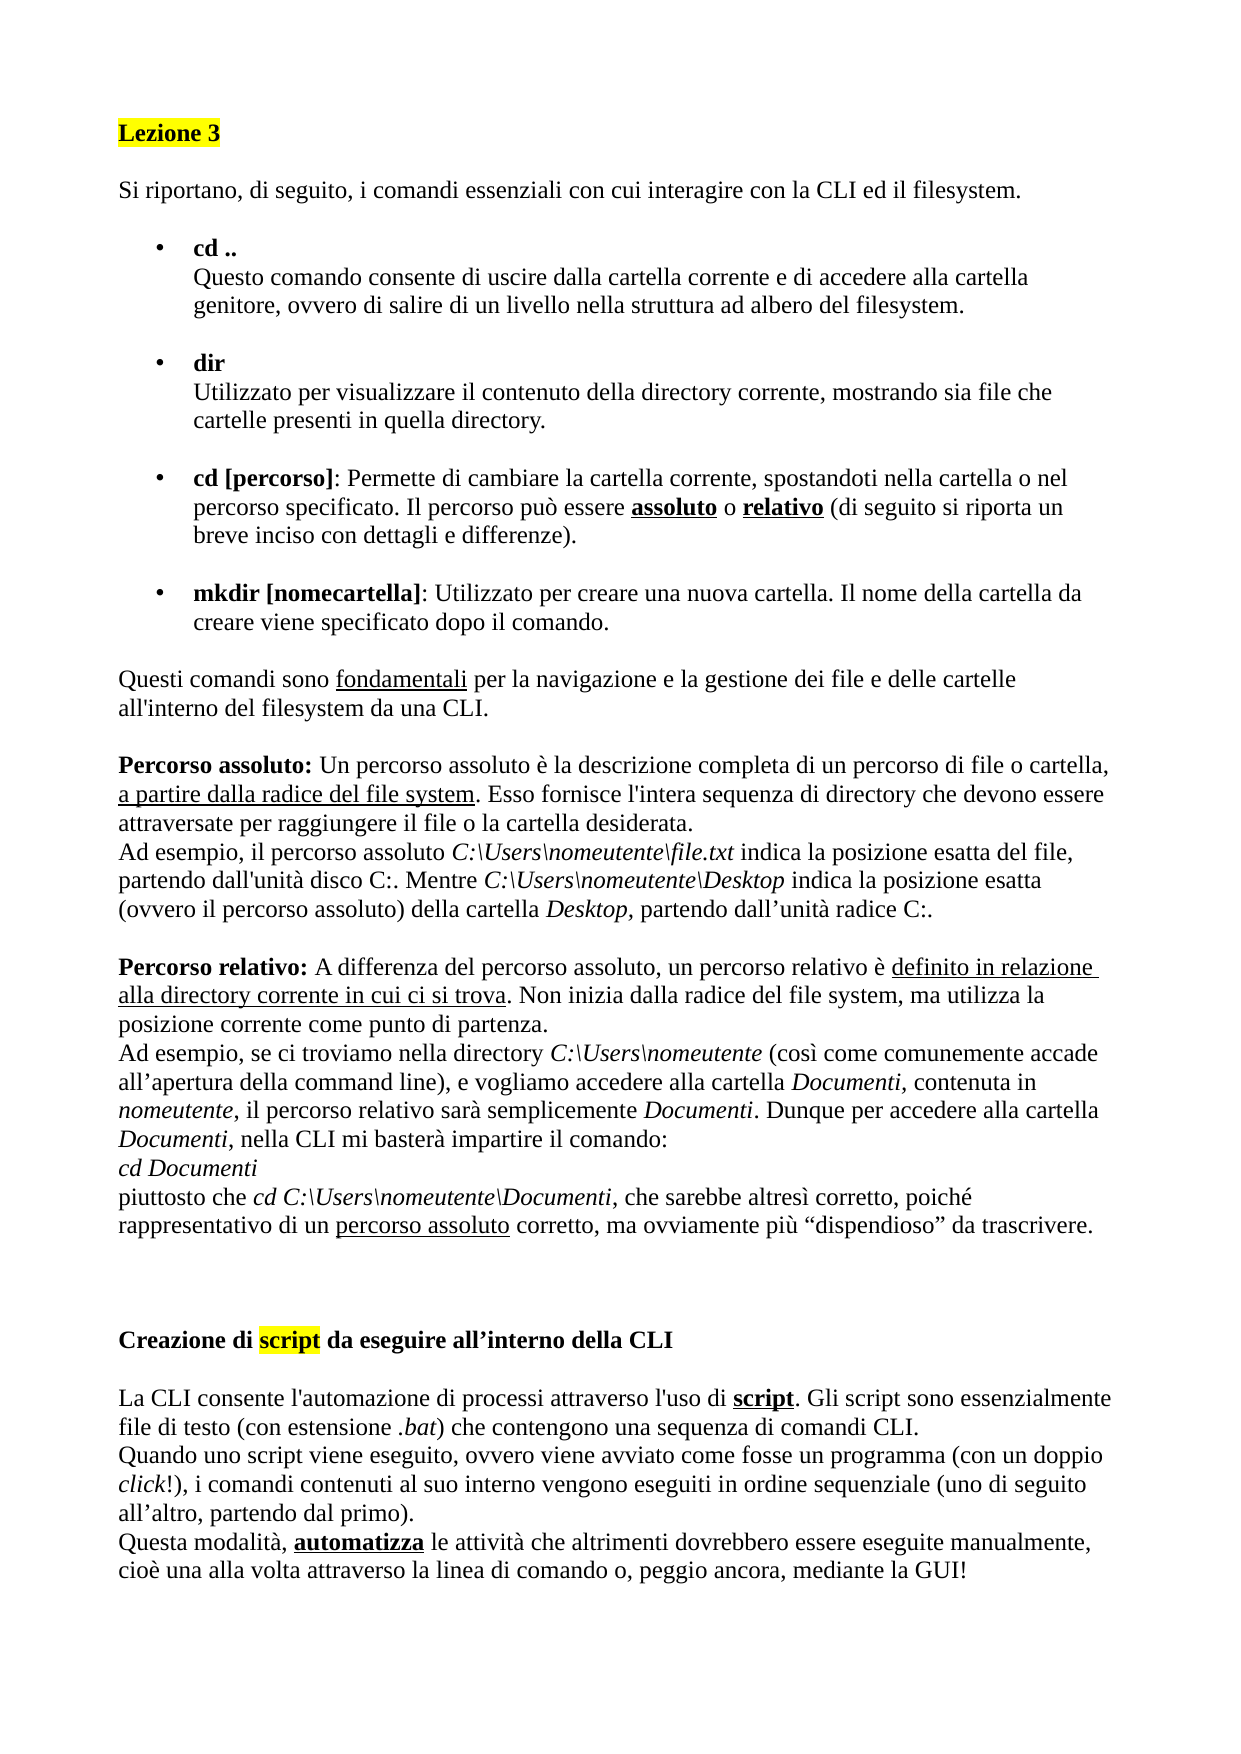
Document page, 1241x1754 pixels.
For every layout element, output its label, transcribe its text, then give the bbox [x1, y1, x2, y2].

text Si riportano, di seguito, i comandi essenziali con cui interagire con la CLI ed il filesystem. [118, 176, 1122, 204]
text Percorso assoluto: Un percorso assoluto è la descrizione completa di un percorso di file o cartella, a partire dalla radice del file system. Esso fornisce l'intera sequenza di directory che devono essere attraversate per raggiungere il file o la cartella desiderata. [118, 751, 1122, 837]
text Lezione 3 [118, 118, 1122, 147]
list dir [156, 348, 1122, 377]
text La CLI consente l'automazione di processi attraverso l'uso di script. Gli script sono essenzialmente file di testo (con estensione .bat) che contengono una sequenza di comandi CLI. [118, 1383, 1122, 1441]
text Percorso relativo: A differenza del percorso assoluto, un percorso relativo è definito in relazione alla directory corrente in cui ci si trova. Non inizia dalla radice del file system, ma utilizza la posizione corrente come punto di partenza. [118, 952, 1122, 1038]
text Quando uno script viene eseguito, ovvero viene avviato come fosse un programma (con un doppio click!), i comandi contenuti al suo interno vengono eseguiti in ordine sequenziale (uno di seguito all’altro, partendo dal primo). [118, 1441, 1122, 1527]
text Questa modalità, automatizza le attività che altrimenti dovrebbero essere eseguite manualmente, cioè una alla volta attraverso la linea di comando o, peggio ancora, mediante la GUI! [118, 1527, 1122, 1584]
list cd [percorso]: Permette di cambiare la cartella corrente, spostandoti nella cartella o nel percorso specificato. Il percorso può essere assoluto o relativo (di seguito si riporta un breve inciso con dettagli e differenze). [156, 463, 1122, 549]
text Creazione di script da eseguire all’interno della CLI [118, 1326, 1122, 1354]
list mkdir [nomecartella]: Utilizzato per creare una nuova cartella. Il nome della cartella da creare viene specificato dopo il comando. [156, 578, 1122, 636]
text Questi comandi sono fondamentali per la navigazione e la gestione dei file e delle cartelle all'interno del filesystem da una CLI. [118, 664, 1122, 722]
text Ad esempio, il percorso assoluto C:\Users\nomeutente\file.txt indica la posizione esatta del file, partendo dall'unità disco C:. Mentre C:\Users\nomeutente\Desktop indica la posizione esatta (ovvero il percorso assoluto) della cartella Desktop, partendo dall’unità radice C:. [118, 837, 1122, 923]
list Utilizzato per visualizzare il contenuto della directory corrente, mostrando sia file che cartelle presenti in quella directory. [156, 377, 1122, 434]
text piuttosto che cd C:\Users\nomeutente\Documenti, che sarebbe altresì corretto, poiché rappresentativo di un percorso assoluto corretto, ma ovviamente più “dispendioso” da trascrivere. [118, 1182, 1122, 1239]
text Ad esempio, se ci troviamo nella directory C:\Users\nomeutente (così come comunemente accade all’apertura della command line), e vogliamo accedere alla cartella Documenti, contenuta in nomeutente, il percorso relativo sarà semplicemente Documenti. Dunque per accedere alla cartella Documenti, nella CLI mi basterà impartire il comando: [118, 1038, 1122, 1153]
list Questo comando consente di uscire dalla cartella corrente e di accedere alla cartella genitore, ovvero di salire di un livello nella struttura ad albero del filesystem. [156, 262, 1122, 319]
list cd .. [156, 233, 1122, 262]
text cd Documenti [118, 1153, 1122, 1182]
